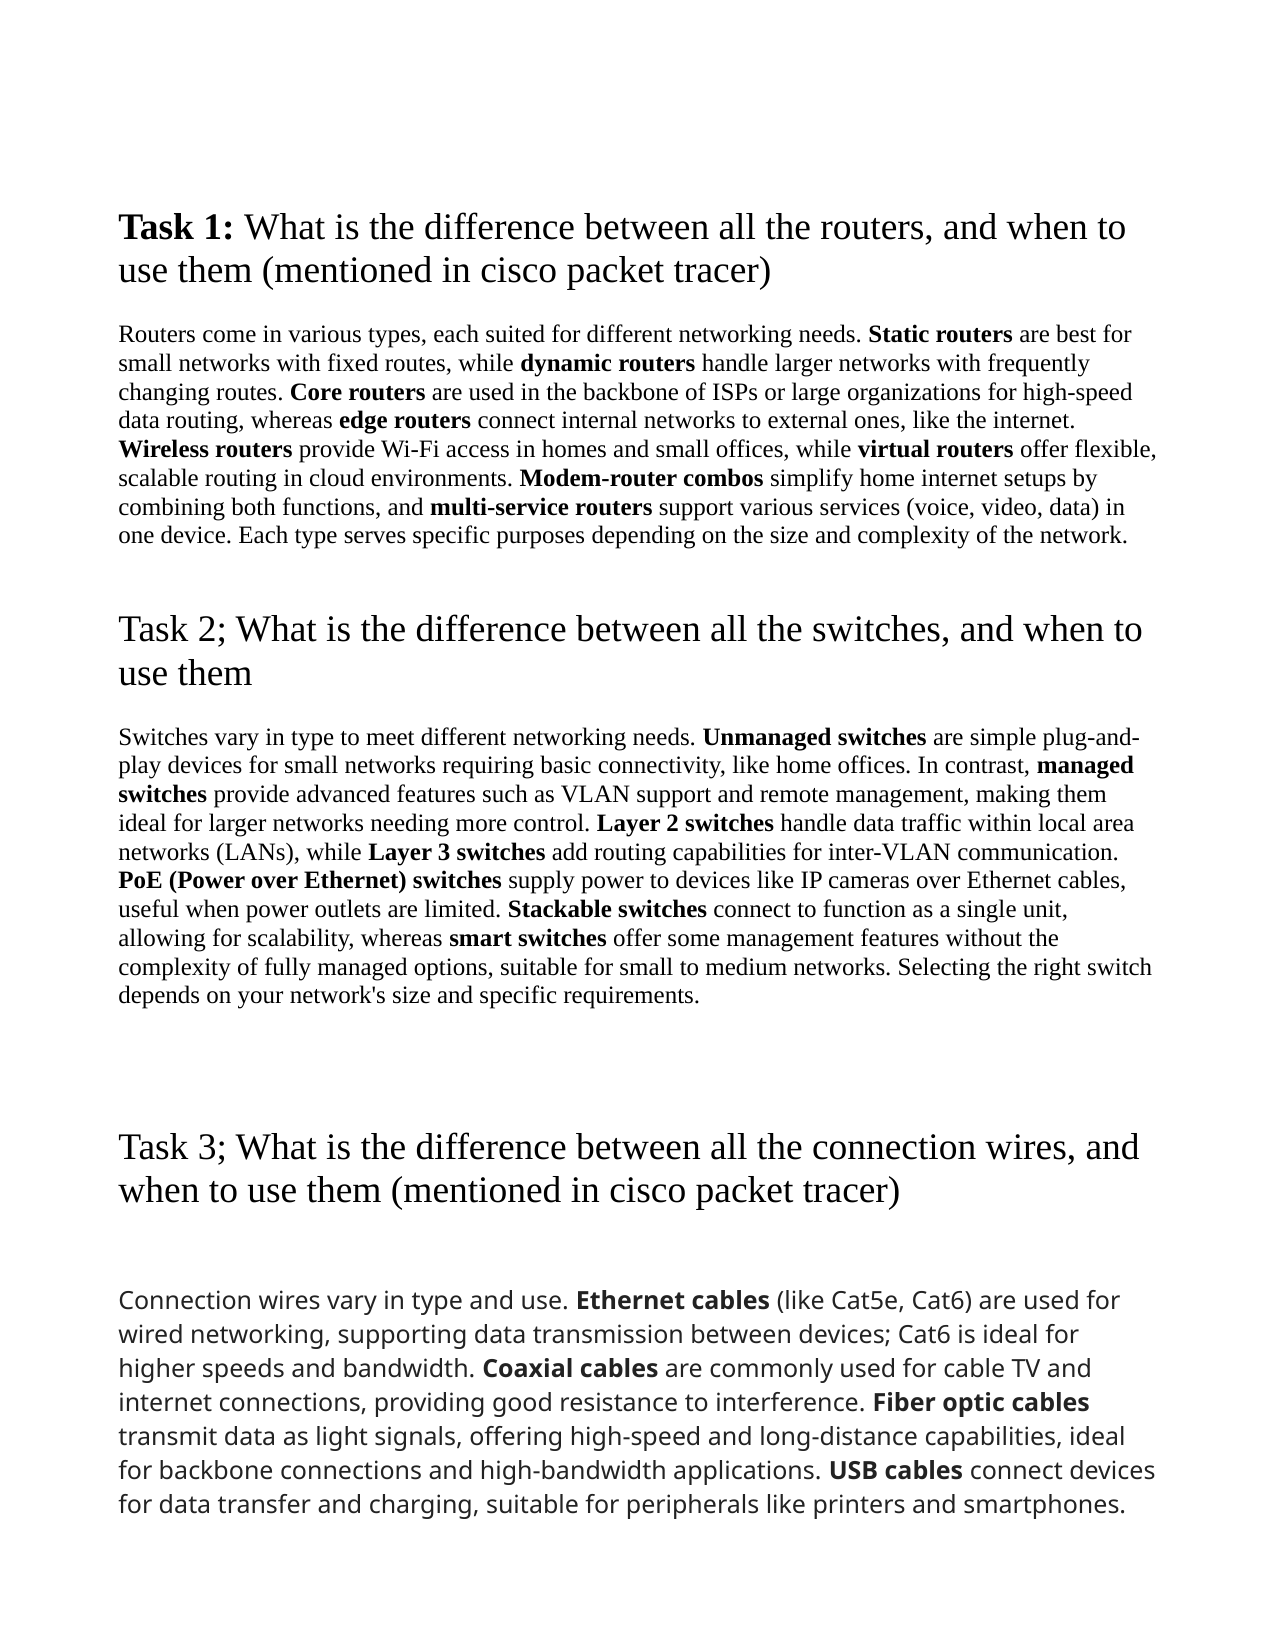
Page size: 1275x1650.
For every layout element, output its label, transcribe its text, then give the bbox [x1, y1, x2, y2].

text Routers come in various types, each suited for different networking needs. Static routers are best for small networks with fixed routes, while dynamic routers handle larger networks with frequently changing routes. Core routers are used in the backbone of ISPs or large organizations for high-speed data routing, whereas edge routers connect internal networks to external ones, like the internet. Wireless routers provide Wi-Fi access in homes and small offices, while virtual routers offer flexible, scalable routing in cloud environments. Modem-router combos simplify home internet setups by combining both functions, and multi-service routers support various services (voice, video, data) in one device. Each type serves specific purposes depending on the size and complexity of the network. [118, 319, 1157, 549]
text Task 3; What is the difference between all the connection wires, and when to use them (mentioned in cisco packet tracer) [118, 1124, 1157, 1211]
text Task 2; What is the difference between all the switches, and when to use them [118, 607, 1157, 693]
text Task 1: What is the difference between all the routers, and when to use them (mentioned in cisco packet tracer) [118, 204, 1157, 291]
text Switches vary in type to meet different networking needs. Unmanaged switches are simple plug-and-play devices for small networks requiring basic connectivity, like home offices. In contrast, managed switches provide advanced features such as VLAN support and remote management, making them ideal for larger networks needing more control. Layer 2 switches handle data traffic within local area networks (LANs), while Layer 3 switches add routing capabilities for inter-VLAN communication. PoE (Power over Ethernet) switches supply power to devices like IP cameras over Ethernet cables, useful when power outlets are limited. Stackable switches connect to function as a single unit, allowing for scalability, whereas smart switches offer some management features without the complexity of fully managed options, suitable for small to medium networks. Selecting the right switch depends on your network's size and specific requirements. [118, 722, 1157, 1009]
text Connection wires vary in type and use. Ethernet cables (like Cat5e, Cat6) are used for wired networking, supporting data transmission between devices; Cat6 is ideal for higher speeds and bandwidth. Coaxial cables are commonly used for cable TV and internet connections, providing good resistance to interference. Fiber optic cables transmit data as light signals, offering high-speed and long-distance capabilities, ideal for backbone connections and high-bandwidth applications. USB cables connect devices for data transfer and charging, suitable for peripherals like printers and smartphones. [118, 1282, 1157, 1521]
